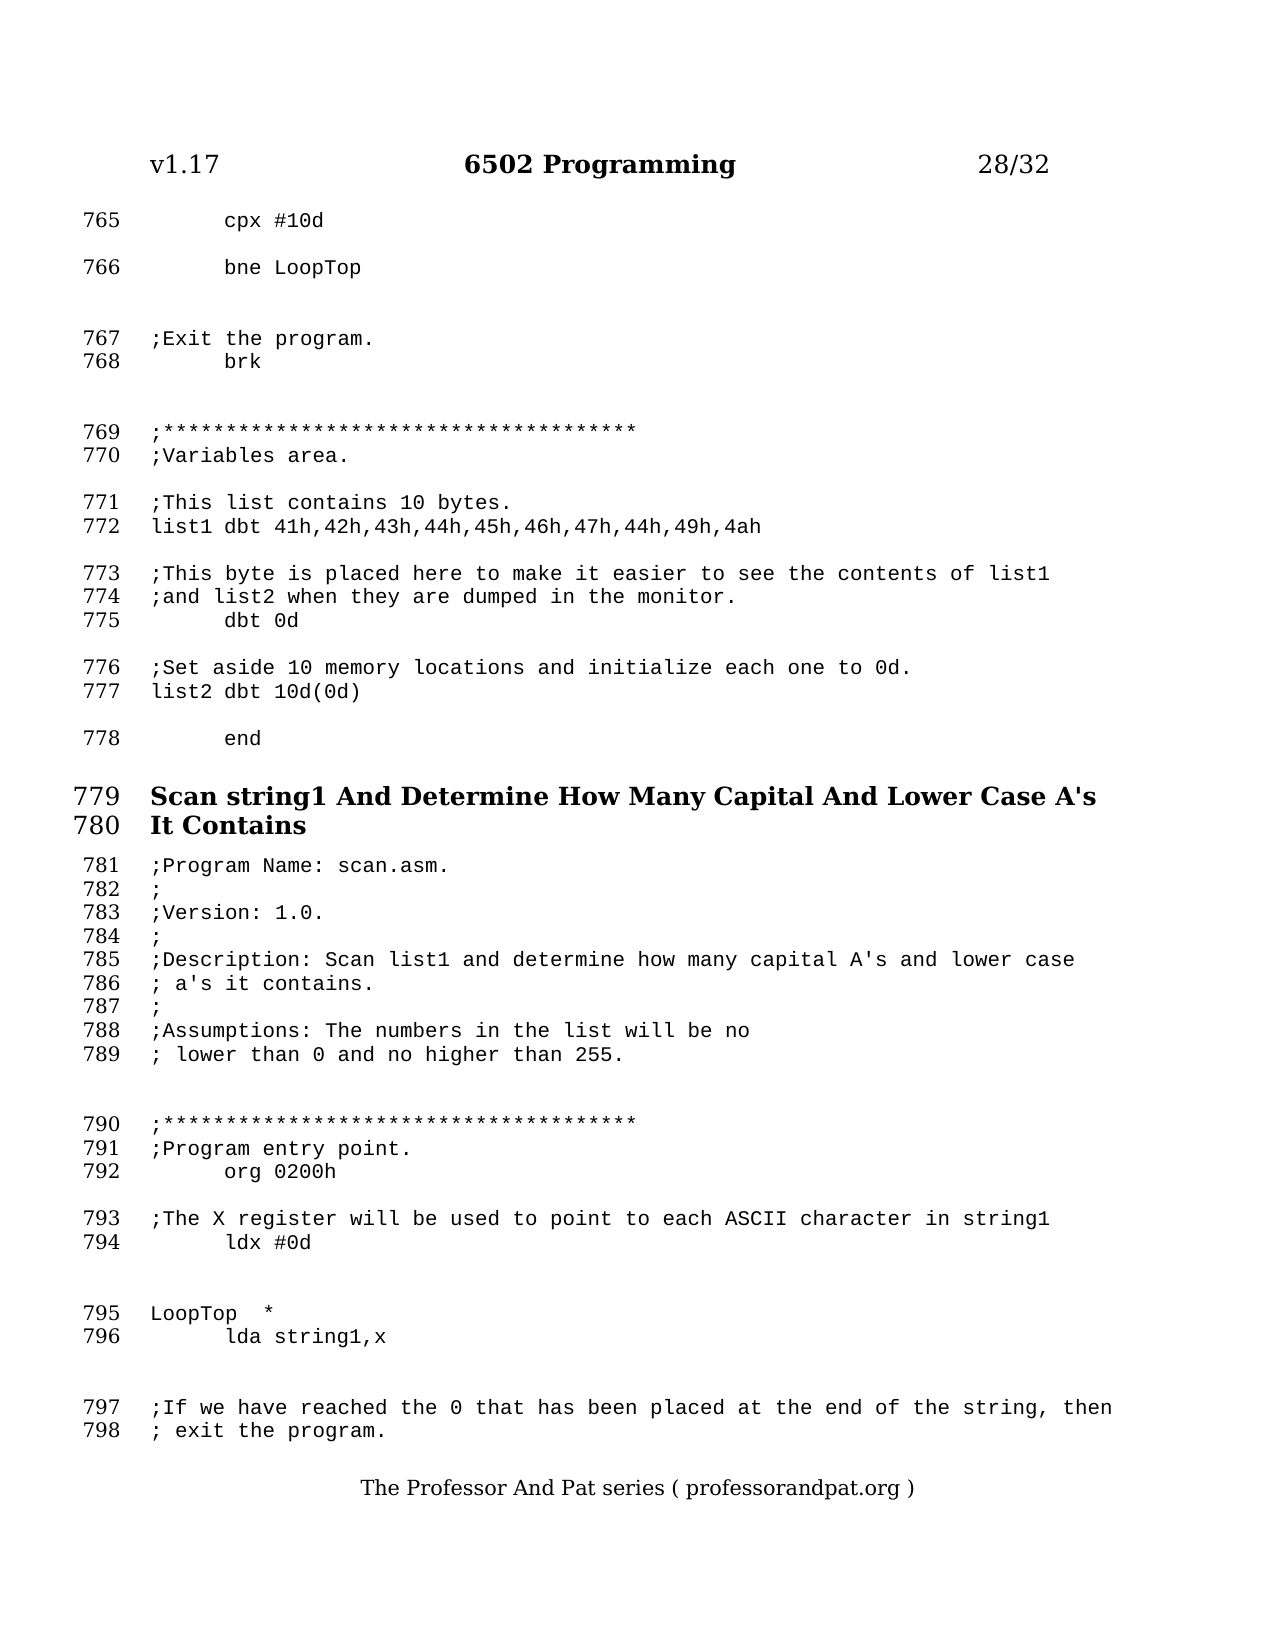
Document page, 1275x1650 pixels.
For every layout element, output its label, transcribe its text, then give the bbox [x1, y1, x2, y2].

text ; [150, 879, 1125, 902]
text list2 dbt 10d(0d) [150, 681, 1125, 704]
text ; [150, 926, 1125, 949]
text ldx #0d [150, 1232, 1125, 1256]
text org 0200h [150, 1161, 1125, 1185]
text LoopTop * [150, 1303, 1125, 1326]
text ;If we have reached the 0 that has been placed at the end of the string, then [150, 1397, 1125, 1420]
text ;The X register will be used to point to each ASCII character in string1 [150, 1208, 1125, 1232]
text cpx #10d [150, 210, 1125, 233]
text ; exit the program. [150, 1420, 1125, 1444]
text ;and list2 when they are dumped in the monitor. [150, 587, 1125, 610]
text lda string1,x [150, 1326, 1125, 1350]
text brk [150, 351, 1125, 375]
text ; lower than 0 and no higher than 255. [150, 1044, 1125, 1067]
subtitle Scan string1 And Determine How Many Capital And Lower Case A's It Contains [150, 781, 1125, 840]
text ;************************************** [150, 422, 1125, 445]
text ;Version: 1.0. [150, 902, 1125, 926]
text list1 dbt 41h,42h,43h,44h,45h,46h,47h,44h,49h,4ah [150, 516, 1125, 539]
text ;This byte is placed here to make it easier to see the contents of list1 [150, 563, 1125, 587]
text dbt 0d [150, 610, 1125, 634]
text ;This list contains 10 bytes. [150, 492, 1125, 516]
text end [150, 728, 1125, 751]
text ; [150, 997, 1125, 1020]
text ;************************************** [150, 1114, 1125, 1138]
text ;Set aside 10 memory locations and initialize each one to 0d. [150, 657, 1125, 681]
text ; a's it contains. [150, 973, 1125, 997]
text bne LoopTop [150, 257, 1125, 281]
text ;Program entry point. [150, 1138, 1125, 1161]
text ;Variables area. [150, 445, 1125, 469]
text ;Assumptions: The numbers in the list will be no [150, 1020, 1125, 1044]
text ;Description: Scan list1 and determine how many capital A's and lower case [150, 949, 1125, 973]
text ;Program Name: scan.asm. [150, 855, 1125, 879]
text ;Exit the program. [150, 328, 1125, 351]
